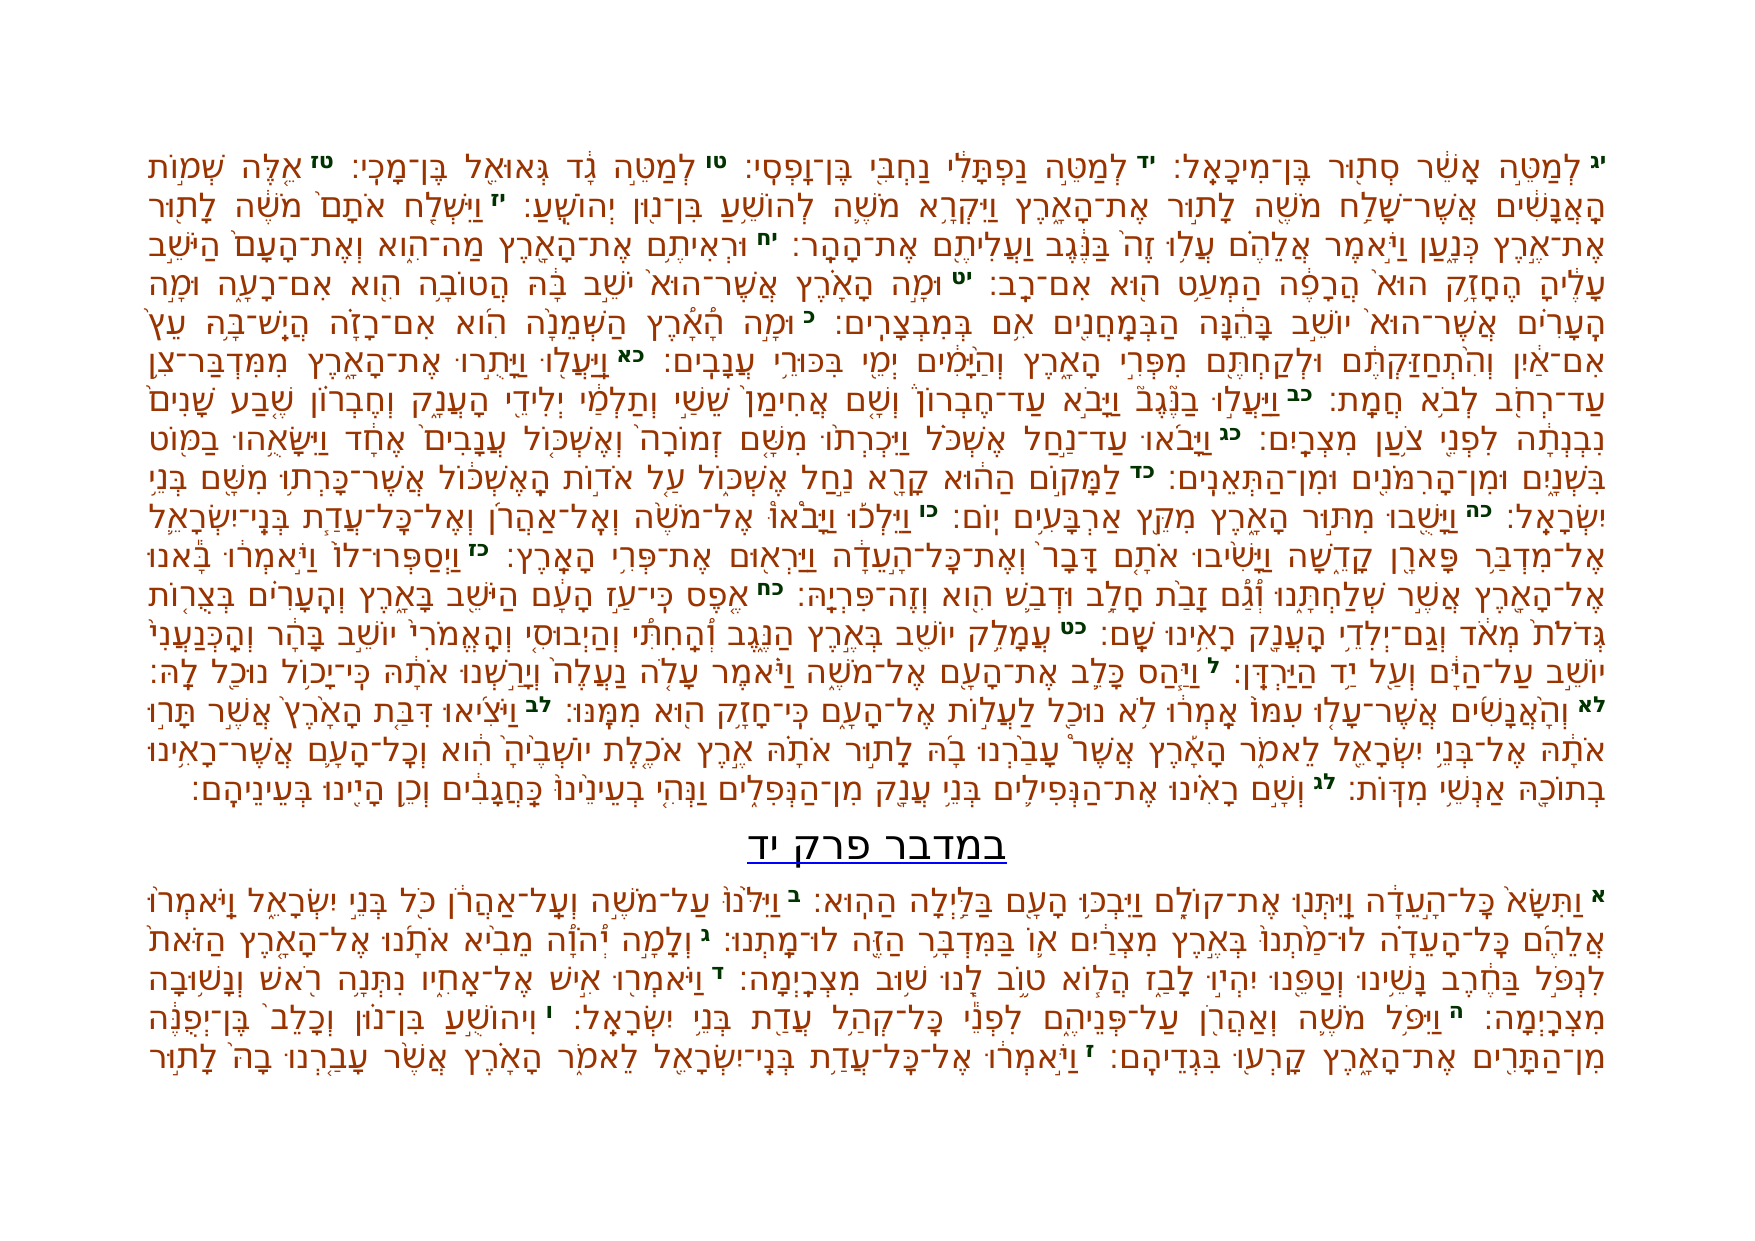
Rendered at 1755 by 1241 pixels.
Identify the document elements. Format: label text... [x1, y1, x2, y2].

text א וַתִּשָּׂא֙ כׇּל־הָ֣עֵדָ֔ה וַֽיִּתְּנ֖וּ אֶת־קוֹלָ֑ם וַיִּבְכּ֥וּ הָעָ֖ם בַּלַּ֥יְלָה הַהֽוּא׃ ב וַיִּלֹּ֙נוּ֙ עַל־מֹשֶׁ֣ה וְעַֽל־אַהֲרֹ֔ן כֹּ֖ל בְּנֵ֣י יִשְׂרָאֵ֑ל וַֽיֹּאמְר֨וּ אֲלֵהֶ֜ם כׇּל־הָעֵדָ֗ה לוּ־מַ֙תְנוּ֙ בְּאֶ֣רֶץ מִצְרַ֔יִם א֛וֹ בַּמִּדְבָּ֥ר הַזֶּ֖ה לוּ־מָֽתְנוּ׃ ג וְלָמָ֣ה יְ֠הֹוָ֠ה מֵבִ֨יא אֹתָ֜נוּ אֶל־הָאָ֤רֶץ הַזֹּאת֙ לִנְפֹּ֣ל בַּחֶ֔רֶב נָשֵׁ֥ינוּ וְטַפֵּ֖נוּ יִהְי֣וּ לָבַ֑ז הֲל֧וֹא ט֦וֹב לָ֖נוּ שׁ֥וּב מִצְרָֽיְמָה׃ ד וַיֹּאמְר֖וּ אִ֣ישׁ אֶל־אָחִ֑יו נִתְּנָ֥ה רֹ֖אשׁ וְנָשׁ֥וּבָה מִצְרָֽיְמָה׃ ה וַיִּפֹּ֥ל מֹשֶׁ֛ה וְאַהֲרֹ֖ן עַל־פְּנֵיהֶ֑ם לִפְנֵ֕י כׇּל־קְהַ֥ל עֲדַ֖ת בְּנֵ֥י יִשְׂרָאֵֽל׃ ו וִיהוֹשֻׁ֣עַ בִּן־נ֗וּן וְכָלֵב֙ בֶּן־יְפֻנֶּ֔ה מִן־הַתָּרִ֖ים אֶת־הָאָ֑רֶץ קָרְע֖וּ בִּגְדֵיהֶֽם׃ ז וַיֹּ֣אמְר֔וּ אֶל־כׇּל־עֲדַ֥ת בְּנֵֽי־יִשְׂרָאֵ֖ל לֵאמֹ֑ר הָאָ֗רֶץ אֲשֶׁ֨ר עָבַ֤רְנוּ בָהּ֙ לָת֣וּר [148, 882, 1606, 1076]
text במדבר פרק יד [148, 821, 1606, 869]
text יג לְמַטֵּ֣ה אָשֵׁ֔ר סְת֖וּר בֶּן־מִיכָאֵֽל׃ יד לְמַטֵּ֣ה נַפְתָּלִ֔י נַחְבִּ֖י בֶּן־וׇפְסִֽי׃ טו לְמַטֵּ֣ה גָ֔ד גְּאוּאֵ֖ל בֶּן־מָכִֽי׃ טז אֵ֚לֶּה שְׁמ֣וֹת הָֽאֲנָשִׁ֔ים אֲשֶׁר־שָׁלַ֥ח מֹשֶׁ֖ה לָת֣וּר אֶת־הָאָ֑רֶץ וַיִּקְרָ֥א מֹשֶׁ֛ה לְהוֹשֵׁ֥עַ בִּן־נ֖וּן יְהוֹשֻֽׁעַ׃ יז וַיִּשְׁלַ֤ח אֹתָם֙ מֹשֶׁ֔ה לָת֖וּר אֶת־אֶ֣רֶץ כְּנָ֑עַן וַיֹּ֣אמֶר אֲלֵהֶ֗ם עֲל֥וּ זֶה֙ בַּנֶּ֔גֶב וַעֲלִיתֶ֖ם אֶת־הָהָֽר׃ יח וּרְאִיתֶ֥ם אֶת־הָאָ֖רֶץ מַה־הִ֑וא וְאֶת־הָעָם֙ הַיֹּשֵׁ֣ב עָלֶ֔יהָ הֶחָזָ֥ק הוּא֙ הֲרָפֶ֔ה הַמְעַ֥ט ה֖וּא אִם־רָֽב׃ יט וּמָ֣ה הָאָ֗רֶץ אֲשֶׁר־הוּא֙ יֹשֵׁ֣ב בָּ֔הּ הֲטוֹבָ֥ה הִ֖וא אִם־רָעָ֑ה וּמָ֣ה הֶֽעָרִ֗ים אֲשֶׁר־הוּא֙ יוֹשֵׁ֣ב בָּהֵ֔נָּה הַבְּמַֽחֲנִ֖ים אִ֥ם בְּמִבְצָרִֽים׃ כ וּמָ֣ה הָ֠אָ֠רֶץ הַשְּׁמֵנָ֨ה הִ֜וא אִם־רָזָ֗ה הֲיֵֽשׁ־בָּ֥הּ עֵץ֙ אִם־אַ֔יִן וְהִ֨תְחַזַּקְתֶּ֔ם וּלְקַחְתֶּ֖ם מִפְּרִ֣י הָאָ֑רֶץ וְהַ֨יָּמִ֔ים יְמֵ֖י בִּכּוּרֵ֥י עֲנָבִֽים׃ כא וַֽיַּעֲל֖וּ וַיָּתֻ֣רוּ אֶת־הָאָ֑רֶץ מִמִּדְבַּר־צִ֥ן עַד־רְחֹ֖ב לְבֹ֥א חֲמָֽת׃ כב וַיַּעֲל֣וּ בַנֶּ֘גֶב֮ וַיָּבֹ֣א עַד־חֶבְרוֹן֒ וְשָׁ֤ם אֲחִימַן֙ שֵׁשַׁ֣י וְתַלְמַ֔י יְלִידֵ֖י הָעֲנָ֑ק וְחֶבְר֗וֹן שֶׁ֤בַע שָׁנִים֙ נִבְנְתָ֔ה לִפְנֵ֖י צֹ֥עַן מִצְרָֽיִם׃ כג וַיָּבֹ֜אוּ עַד־נַ֣חַל אֶשְׁכֹּ֗ל וַיִּכְרְת֨וּ מִשָּׁ֤ם זְמוֹרָה֙ וְאֶשְׁכּ֤וֹל עֲנָבִים֙ אֶחָ֔ד וַיִּשָּׂאֻ֥הוּ בַמּ֖וֹט בִּשְׁנָ֑יִם וּמִן־הָרִמֹּנִ֖ים וּמִן־הַתְּאֵנִֽים׃ כד לַמָּק֣וֹם הַה֔וּא קָרָ֖א נַ֣חַל אֶשְׁכּ֑וֹל עַ֚ל אֹד֣וֹת הָֽאֶשְׁכּ֔וֹל אֲשֶׁר־כָּרְת֥וּ מִשָּׁ֖ם בְּנֵ֥י יִשְׂרָאֵֽל׃ כה וַיָּשֻׁ֖בוּ מִתּ֣וּר הָאָ֑רֶץ מִקֵּ֖ץ אַרְבָּעִ֥ים יֽוֹם׃ כו וַיֵּלְכ֡וּ וַיָּבֹ֩אוּ֩ אֶל־מֹשֶׁ֨ה וְאֶֽל־אַהֲרֹ֜ן וְאֶל־כׇּל־עֲדַ֧ת בְּנֵֽי־יִשְׂרָאֵ֛ל אֶל־מִדְבַּ֥ר פָּארָ֖ן קָדֵ֑שָׁה וַיָּשִׁ֨יבוּ אֹתָ֤ם דָּבָר֙ וְאֶת־כׇּל־הָ֣עֵדָ֔ה וַיַּרְא֖וּם אֶת־פְּרִ֥י הָאָֽרֶץ׃ כז וַיְסַפְּרוּ־לוֹ֙ וַיֹּ֣אמְר֔וּ בָּ֕אנוּ אֶל־הָאָ֖רֶץ אֲשֶׁ֣ר שְׁלַחְתָּ֑נוּ וְ֠גַ֠ם זָבַ֨ת חָלָ֥ב וּדְבַ֛שׁ הִ֖וא וְזֶה־פִּרְיָֽהּ׃ כח אֶ֚פֶס כִּֽי־עַ֣ז הָעָ֔ם הַיֹּשֵׁ֖ב בָּאָ֑רֶץ וְהֶֽעָרִ֗ים בְּצֻר֤וֹת גְּדֹלֹת֙ מְאֹ֔ד וְגַם־יְלִדֵ֥י הָֽעֲנָ֖ק רָאִ֥ינוּ שָֽׁם׃ כט עֲמָלֵ֥ק יוֹשֵׁ֖ב בְּאֶ֣רֶץ הַנֶּ֑גֶב וְ֠הַֽחִתִּ֠י וְהַיְבוּסִ֤י וְהָֽאֱמֹרִי֙ יוֹשֵׁ֣ב בָּהָ֔ר וְהַֽכְּנַעֲנִי֙ יוֹשֵׁ֣ב עַל־הַיָּ֔ם וְעַ֖ל יַ֥ד הַיַּרְדֵּֽן׃ ל וַיַּ֧הַס כָּלֵ֛ב אֶת־הָעָ֖ם אֶל־מֹשֶׁ֑ה וַיֹּ֗אמֶר עָלֹ֤ה נַעֲלֶה֙ וְיָרַ֣שְׁנוּ אֹתָ֔הּ כִּֽי־יָכ֥וֹל נוּכַ֖ל לָֽהּ׃ לא וְהָ֨אֲנָשִׁ֜ים אֲשֶׁר־עָל֤וּ עִמּוֹ֙ אָֽמְר֔וּ לֹ֥א נוּכַ֖ל לַעֲל֣וֹת אֶל־הָעָ֑ם כִּֽי־חָזָ֥ק ה֖וּא מִמֶּֽנּוּ׃ לב וַיֹּצִ֜יאוּ דִּבַּ֤ת הָאָ֙רֶץ֙ אֲשֶׁ֣ר תָּר֣וּ אֹתָ֔הּ אֶל־בְּנֵ֥י יִשְׂרָאֵ֖ל לֵאמֹ֑ר הָאָ֡רֶץ אֲשֶׁר֩ עָבַ֨רְנוּ בָ֜הּ לָת֣וּר אֹתָ֗הּ אֶ֣רֶץ אֹכֶ֤לֶת יוֹשְׁבֶ֙יהָ֙ הִ֔וא וְכׇל־הָעָ֛ם אֲשֶׁר־רָאִ֥ינוּ בְתוֹכָ֖הּ אַנְשֵׁ֥י מִדּֽוֹת׃ לג וְשָׁ֣ם רָאִ֗ינוּ אֶת־הַנְּפִילִ֛ים בְּנֵ֥י עֲנָ֖ק מִן־הַנְּפִלִ֑ים וַנְּהִ֤י בְעֵינֵ֙ינוּ֙ כַּֽחֲגָבִ֔ים וְכֵ֥ן הָיִ֖ינוּ בְּעֵינֵיהֶֽם׃ [148, 148, 1606, 808]
